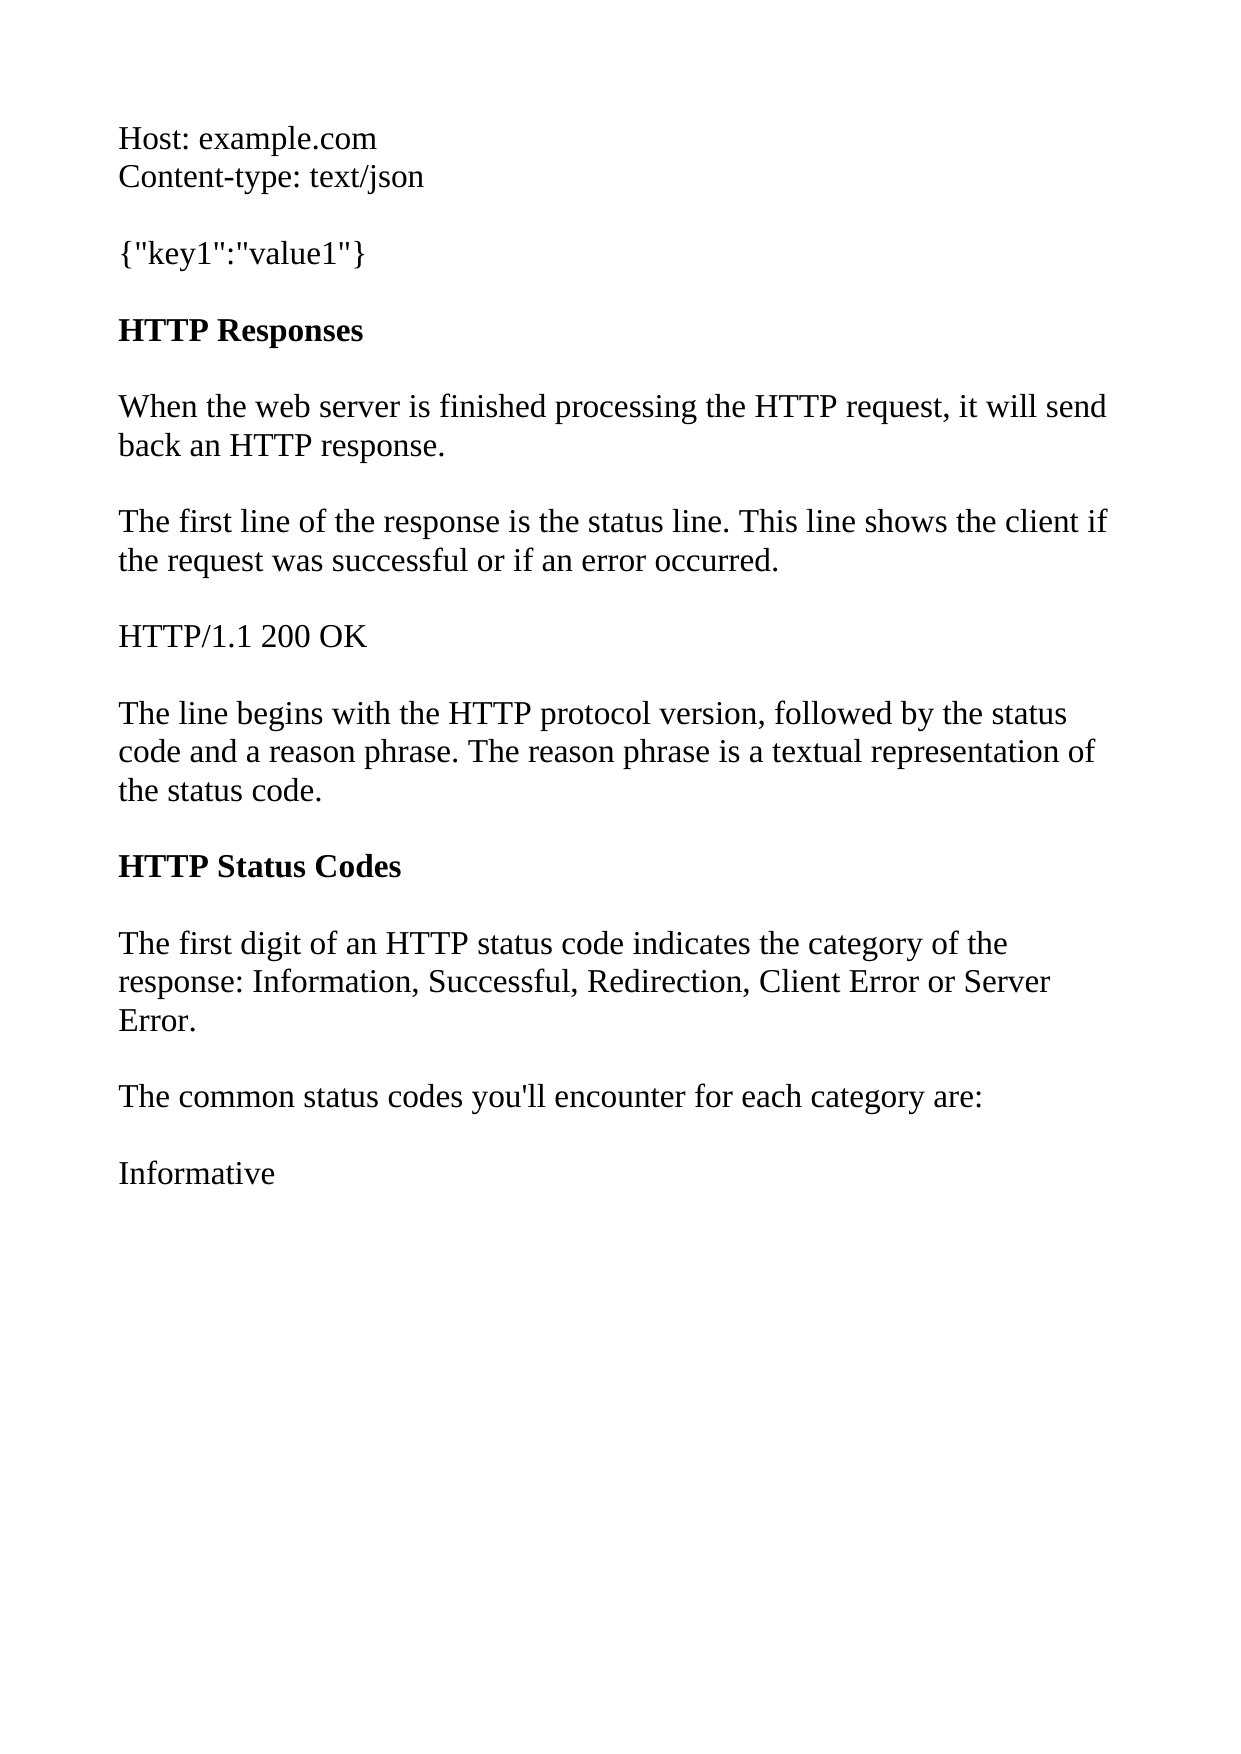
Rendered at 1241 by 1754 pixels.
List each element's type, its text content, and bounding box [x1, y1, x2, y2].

text HTTP/1.1 200 OK [118, 616, 1122, 655]
text Informative [118, 1153, 1122, 1191]
text The common status codes you'll encounter for each category are: [118, 1076, 1122, 1115]
text Host: example.com [118, 118, 1122, 156]
text When the web server is finished processing the HTTP request, it will send back an HTTP response. [118, 386, 1122, 463]
text The first line of the response is the status line. This line shows the client if the request was successful or if an error occurred. [118, 501, 1122, 578]
text HTTP Status Codes [118, 846, 1122, 885]
text {"key1":"value1"} [118, 233, 1122, 271]
text The line begins with the HTTP protocol version, followed by the status code and a reason phrase. The reason phrase is a textual representation of the status code. [118, 693, 1122, 808]
text Content-type: text/json [118, 156, 1122, 195]
text The first digit of an HTTP status code indicates the category of the response: Information, Successful, Redirection, Client Error or Server Error. [118, 923, 1122, 1038]
text HTTP Responses [118, 310, 1122, 348]
